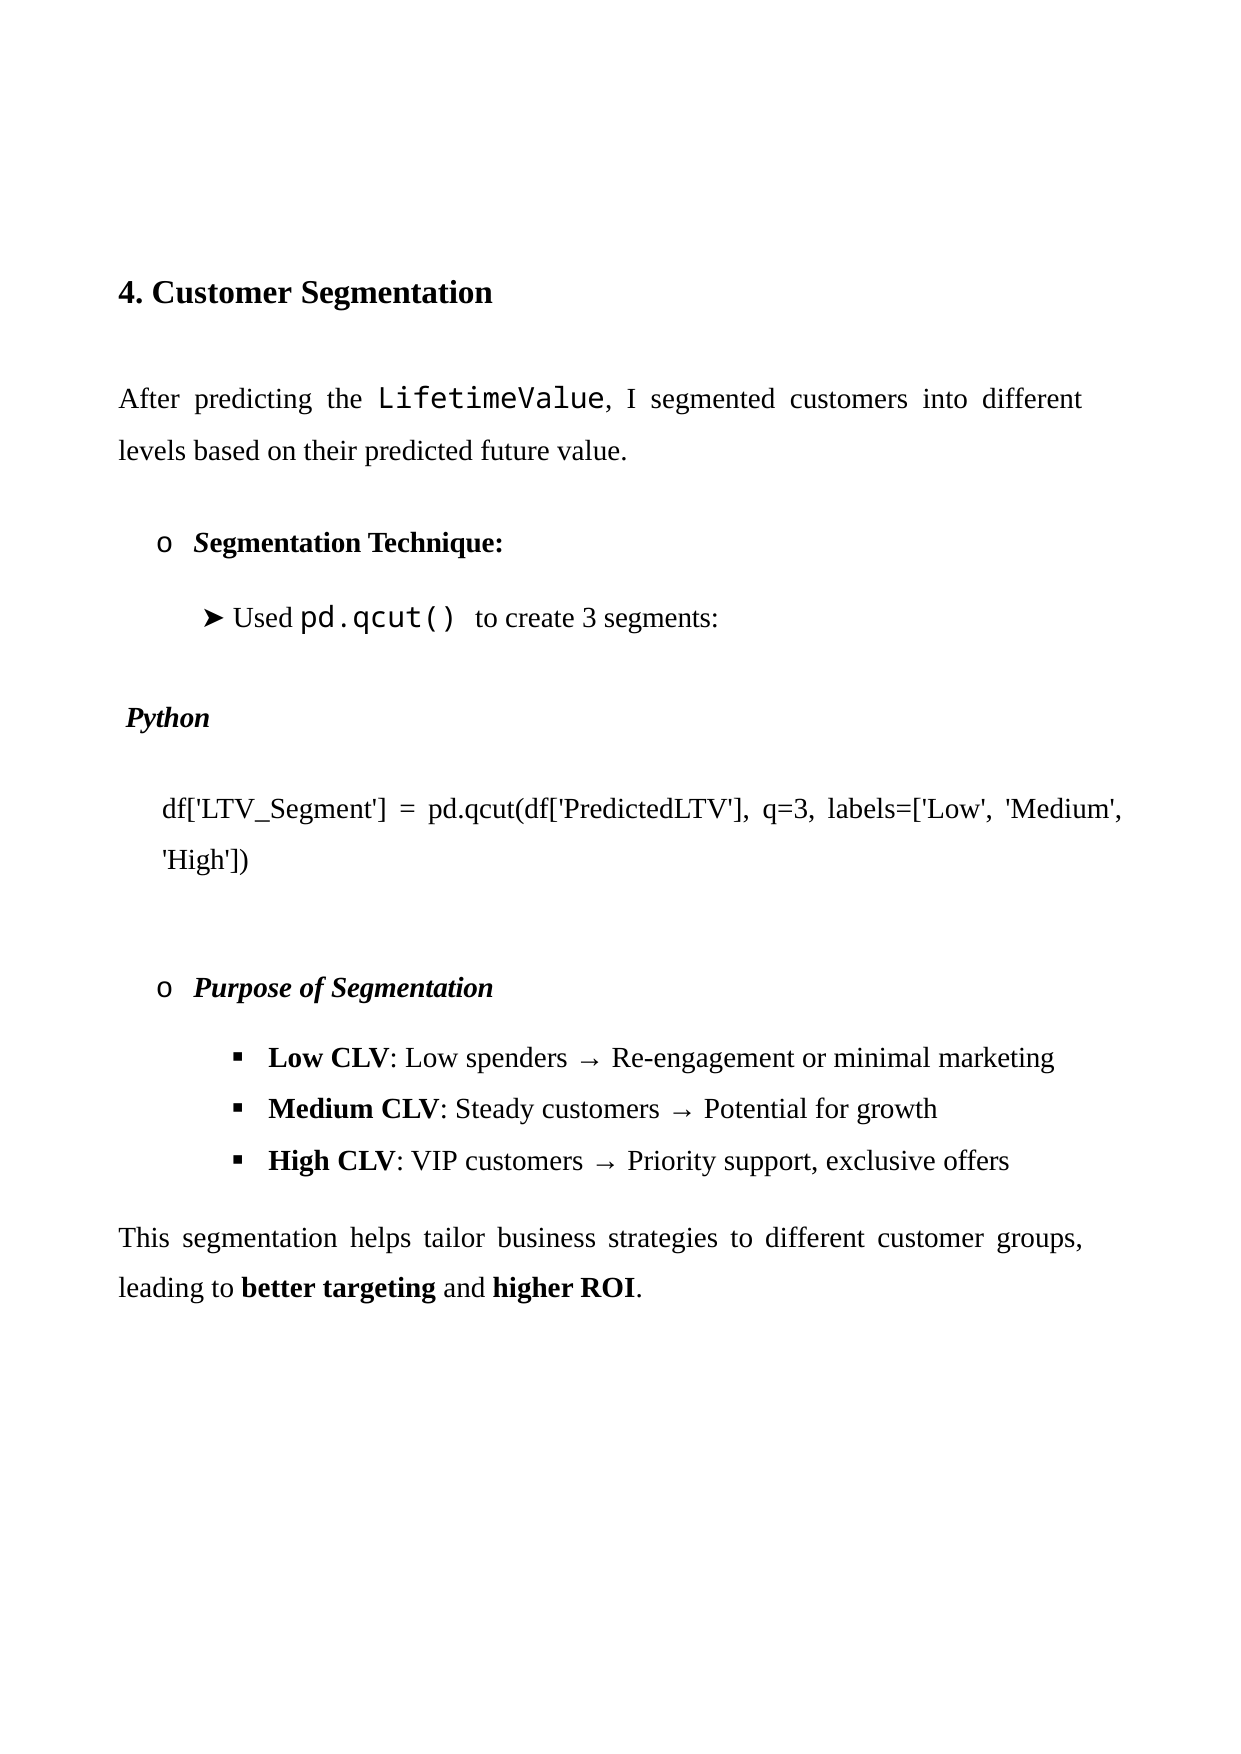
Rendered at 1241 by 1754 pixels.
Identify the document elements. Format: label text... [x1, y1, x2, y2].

subtitle Segmentation Technique: [156, 525, 1122, 561]
text ➤ Used pd.qcut() to create 3 segments: [201, 596, 1122, 636]
list Low CLV: Low spenders → Re-engagement or minimal marketing [231, 1040, 1122, 1074]
text df['LTV_Segment'] = pd.qcut(df['PredictedLTV'], q=3, labels=['Low', 'Medium', 'High']) [162, 791, 1122, 875]
subtitle Python [125, 700, 1122, 733]
subtitle 4. Customer Segmentation [118, 272, 1122, 310]
list High CLV: VIP customers → Priority support, exclusive offers [231, 1143, 1122, 1177]
text After predicting the LifetimeValue, I segmented customers into different levels based on their predicted future value. [118, 377, 1083, 467]
text This segmentation helps tailor business strategies to different customer groups, leading to better targeting and higher ROI. [118, 1220, 1083, 1304]
subtitle Purpose of Segmentation [156, 970, 1122, 1006]
list Medium CLV: Steady customers → Potential for growth [231, 1091, 1122, 1125]
